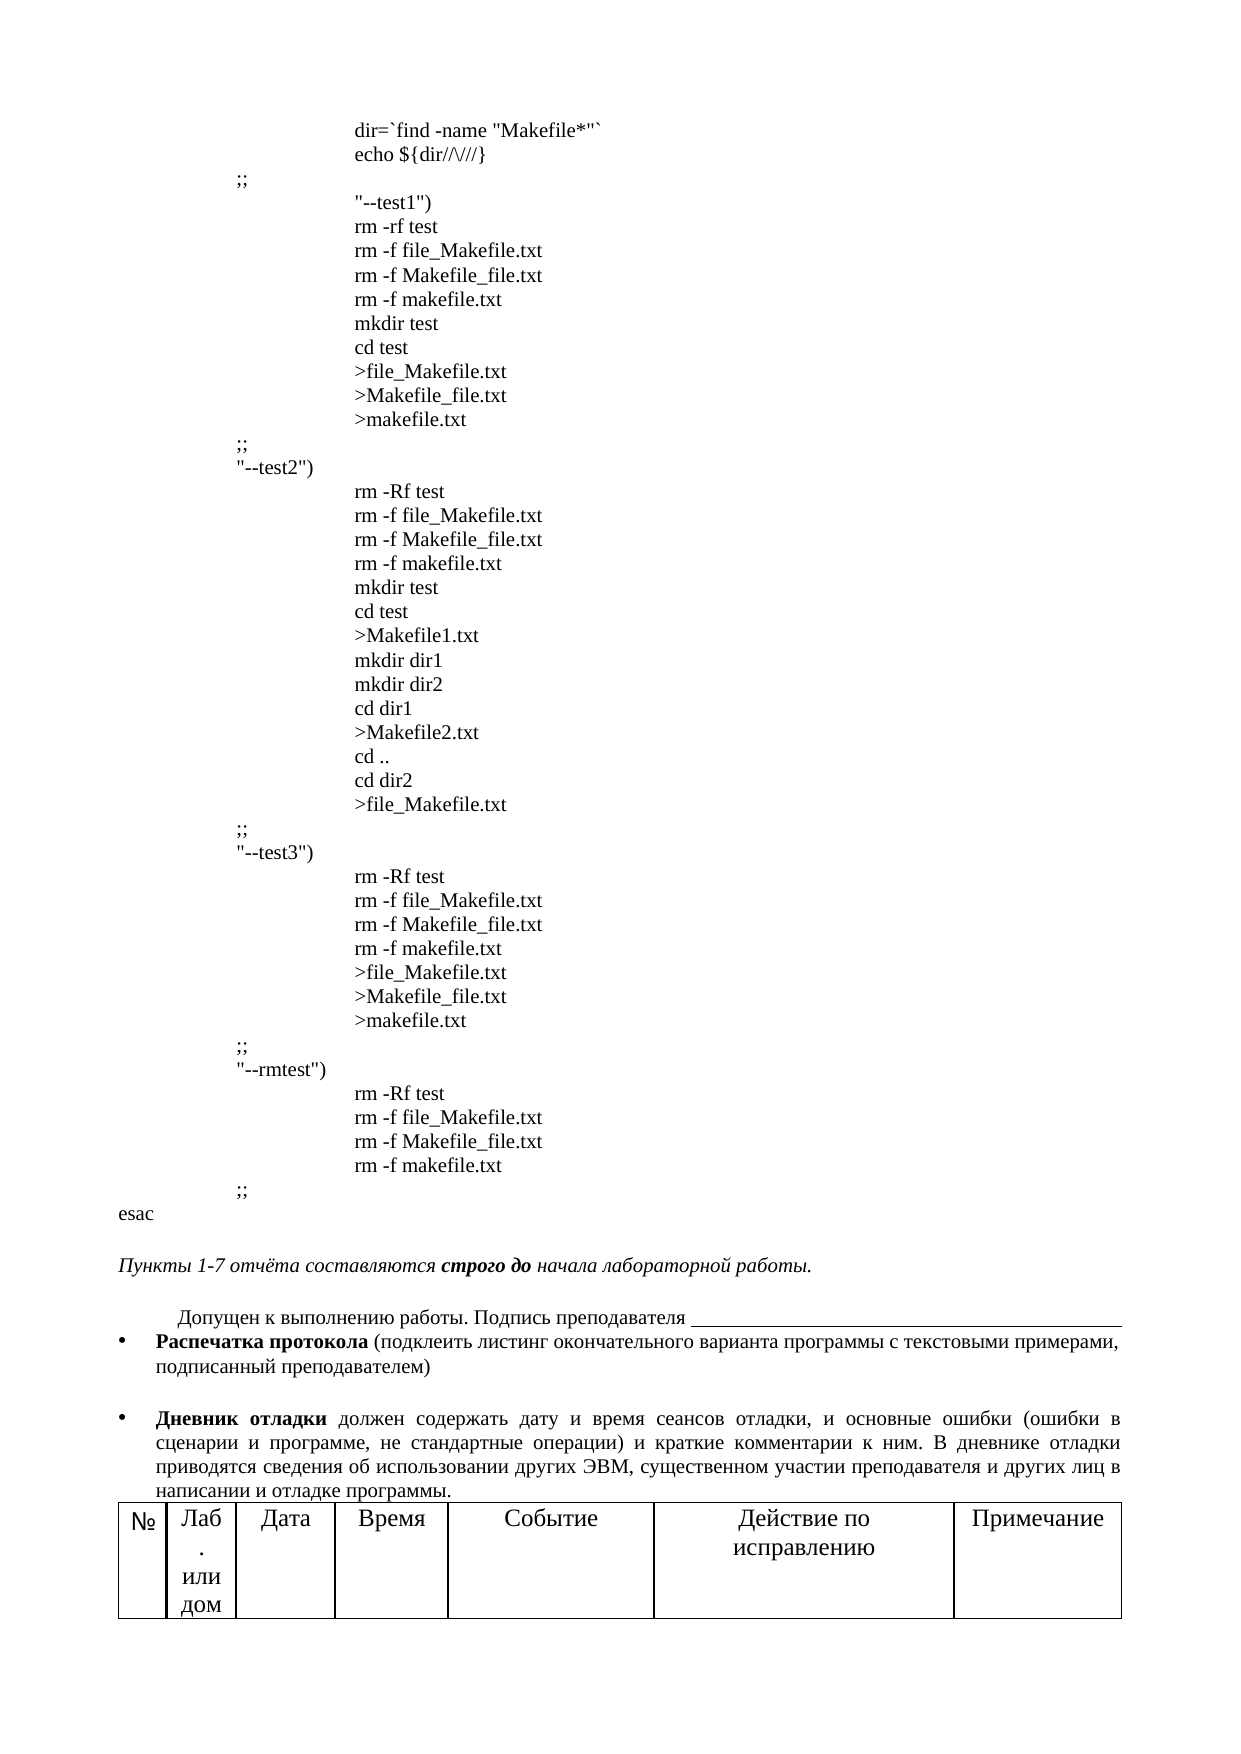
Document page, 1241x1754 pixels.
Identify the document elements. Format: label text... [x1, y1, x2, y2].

text rm -f makefile.txt [118, 1153, 1122, 1177]
text >makefile.txt [118, 407, 1122, 431]
text mkdir dir1 [118, 647, 1122, 672]
text >file_Makefile.txt [118, 792, 1122, 816]
text dir=`find -name "Makefile*"` [118, 118, 1122, 142]
text rm -Rf test [118, 479, 1122, 503]
text rm -f file_Makefile.txt [118, 1105, 1122, 1129]
text cd dir1 [118, 696, 1122, 720]
text mkdir dir2 [118, 672, 1122, 696]
table_header № [119, 1503, 165, 1618]
list Дневник отладки должен содержать дату и время сеансов отладки, и основные ошибки (ошибки в сценарии и программе, не стандартные операции) и краткие комментарии к ним. В дневнике отладки приводятся сведения об использовании других ЭВМ, существенном участии преподавателя и других лиц в написании и отладке программы. [118, 1406, 1122, 1502]
text >file_Makefile.txt [118, 960, 1122, 984]
text rm -f file_Makefile.txt [118, 888, 1122, 912]
text "--test2") [118, 455, 1122, 479]
text rm -f makefile.txt [118, 936, 1122, 960]
text mkdir test [118, 311, 1122, 335]
table_header Время [336, 1503, 447, 1618]
text rm -f Makefile_file.txt [118, 527, 1122, 551]
text ;; [118, 166, 1122, 190]
text >Makefile_file.txt [118, 383, 1122, 407]
text cd .. [118, 744, 1122, 768]
text "--test1") [118, 190, 1122, 214]
text cd test [118, 599, 1122, 623]
text rm -f makefile.txt [118, 287, 1122, 311]
text ;; [118, 431, 1122, 455]
text ;; [118, 1177, 1122, 1201]
text echo ${dir//\///} [118, 142, 1122, 166]
text esac [118, 1201, 1122, 1225]
list Распечатка протокола (подклеить листинг окончательного варианта программы с текстовыми примерами, подписанный преподавателем) [118, 1329, 1122, 1378]
text rm -f Makefile_file.txt [118, 262, 1122, 287]
text >Makefile1.txt [118, 623, 1122, 647]
text >makefile.txt [118, 1008, 1122, 1032]
text cd dir2 [118, 768, 1122, 792]
text Допущен к выполнению работы. Подпись преподавателя [118, 1305, 1122, 1329]
text rm -f makefile.txt [118, 551, 1122, 575]
text rm -Rf test [118, 1081, 1122, 1105]
text ;; [118, 816, 1122, 840]
text "--rmtest") [118, 1057, 1122, 1081]
text >Makefile2.txt [118, 720, 1122, 744]
table_header Дата [237, 1503, 334, 1618]
text cd test [118, 335, 1122, 359]
text rm -Rf test [118, 864, 1122, 888]
text Пункты 1-7 отчёта составляются строго до начала лабораторной работы. [118, 1253, 1122, 1277]
text ;; [118, 1032, 1122, 1057]
text >Makefile_file.txt [118, 984, 1122, 1008]
text rm -rf test [118, 214, 1122, 238]
table_header Лаб. или дом [168, 1503, 235, 1618]
text rm -f file_Makefile.txt [118, 503, 1122, 527]
text >file_Makefile.txt [118, 359, 1122, 383]
table_header Действие по исправлению [655, 1503, 953, 1618]
table_header Примечание [955, 1503, 1121, 1618]
text "--test3") [118, 840, 1122, 864]
text rm -f Makefile_file.txt [118, 912, 1122, 936]
text mkdir test [118, 575, 1122, 599]
table_header Событие [449, 1503, 653, 1618]
text rm -f Makefile_file.txt [118, 1129, 1122, 1153]
text rm -f file_Makefile.txt [118, 238, 1122, 262]
